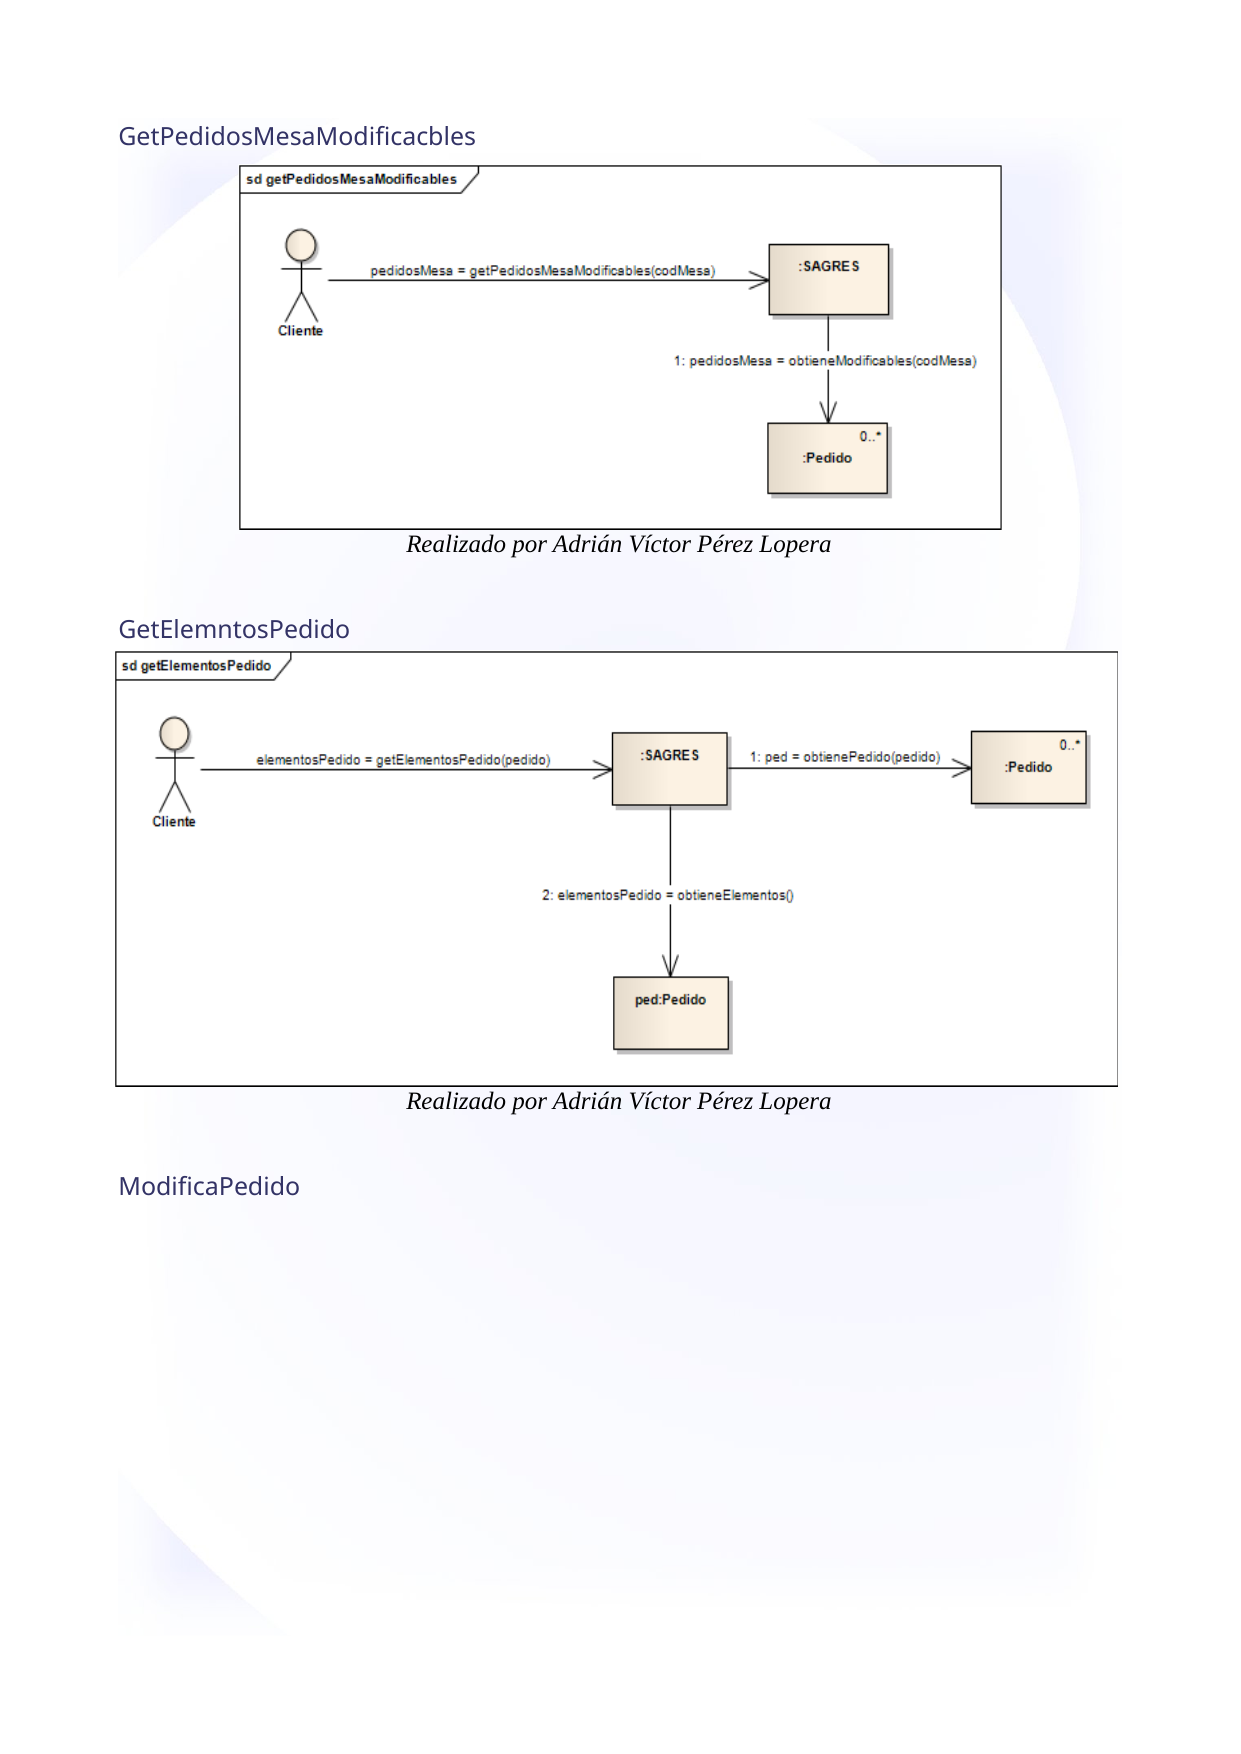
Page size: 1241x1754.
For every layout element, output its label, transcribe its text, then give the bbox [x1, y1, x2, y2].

text Realizado por Adrián Víctor Pérez Lopera [118, 165, 1122, 558]
subtitle ModificaPedido [118, 1169, 1122, 1203]
subtitle GetElemntosPedido [118, 612, 1122, 646]
picture [118, 152, 1122, 530]
picture [118, 558, 1122, 612]
picture [118, 1115, 1122, 1169]
picture [118, 1203, 1122, 1636]
text Realizado por Adrián Víctor Pérez Lopera [118, 659, 1122, 1115]
picture [114, 646, 1122, 1087]
subtitle GetPedidosMesaModificacbles [118, 118, 1122, 152]
